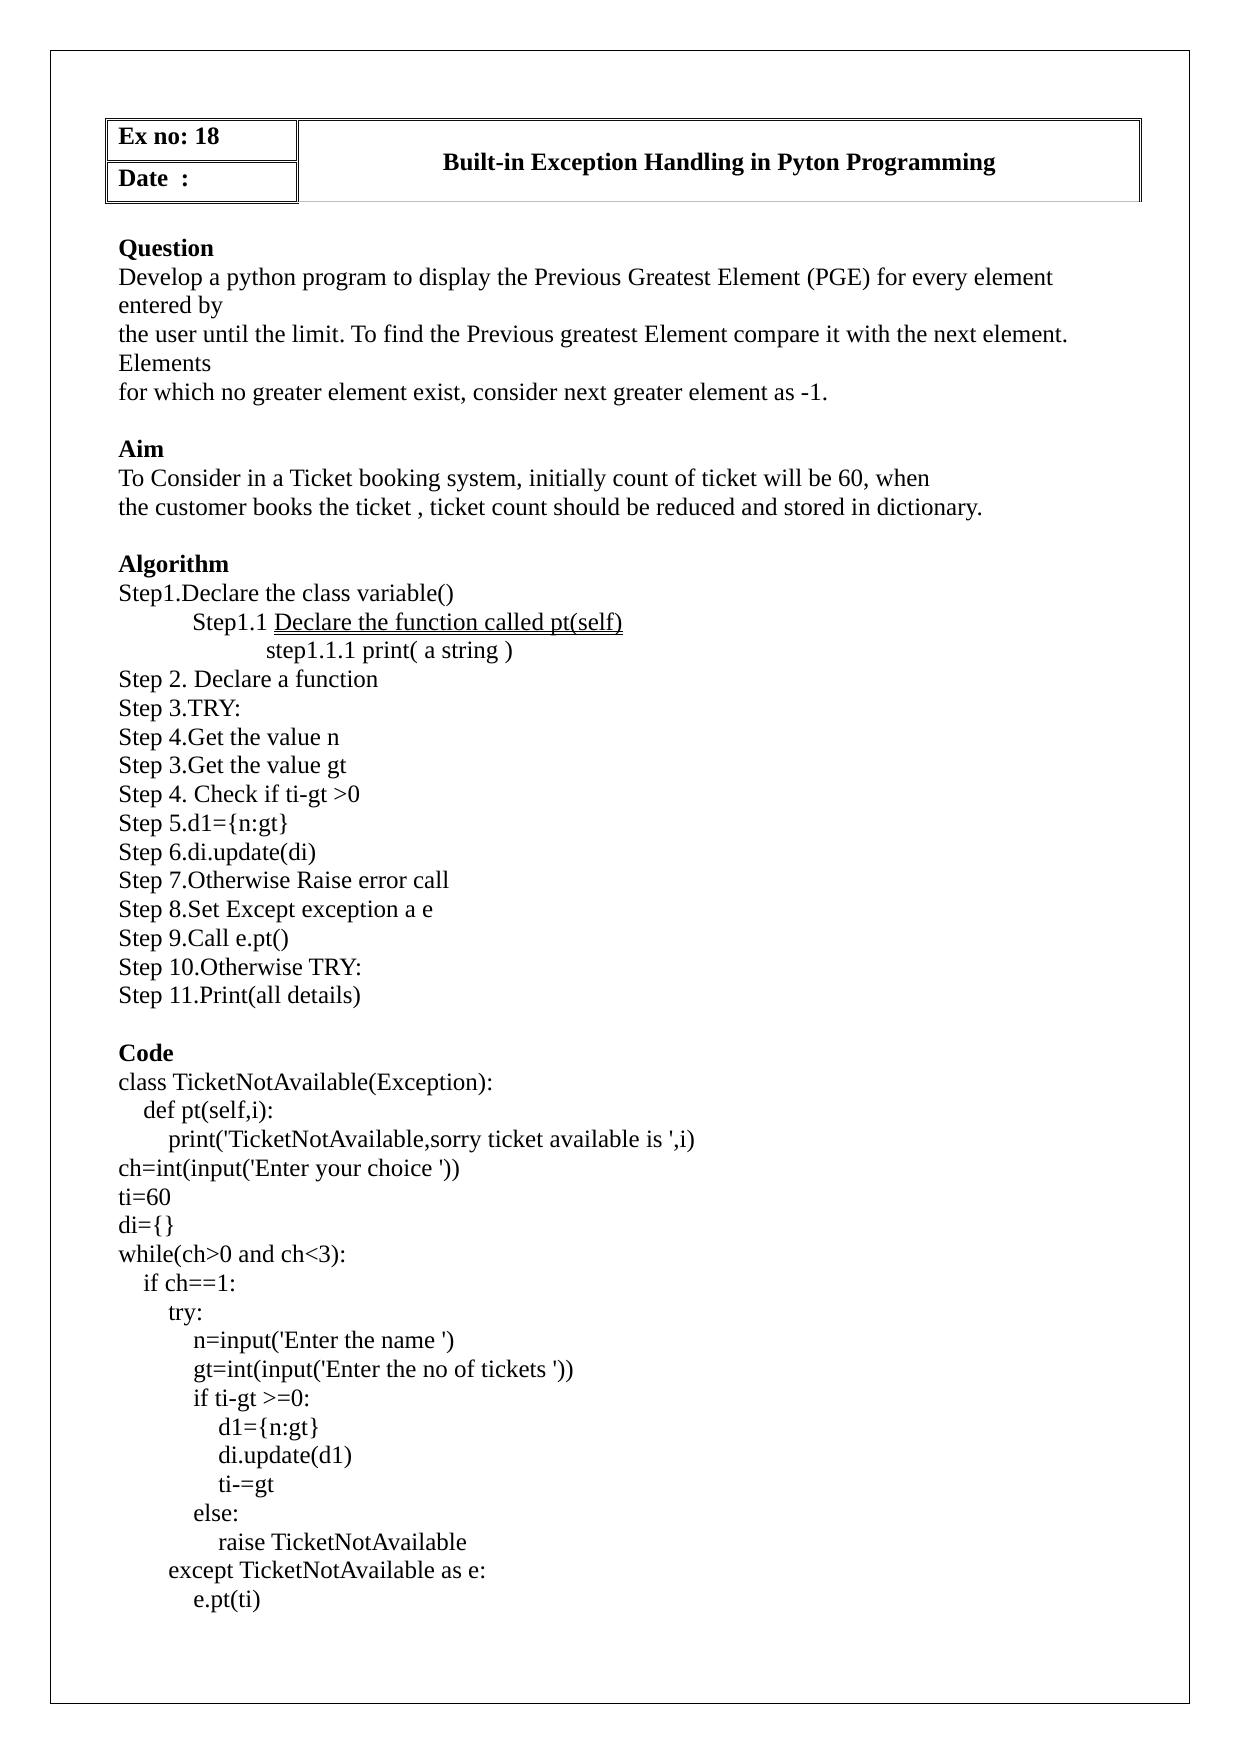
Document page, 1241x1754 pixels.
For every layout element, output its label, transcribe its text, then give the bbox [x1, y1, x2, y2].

text Step1.1 Declare the function called pt(self) [118, 607, 1122, 635]
text if ch==1: [118, 1268, 1122, 1297]
text Step1.Declare the class variable() [118, 578, 1122, 607]
text Step 10.Otherwise TRY: [118, 952, 1122, 980]
text step1.1.1 print( a string ) [118, 635, 1122, 664]
text n=input('Enter the name ') [118, 1325, 1122, 1354]
text ch=int(input('Enter your choice ')) [118, 1153, 1122, 1182]
text except TicketNotAvailable as e: [118, 1555, 1122, 1584]
text print('TicketNotAvailable,sorry ticket available is ',i) [118, 1124, 1122, 1153]
text Step 5.d1={n:gt} [118, 808, 1122, 837]
text Algorithm [118, 549, 1122, 578]
text for which no greater element exist, consider next greater element as -1. [118, 377, 1122, 405]
text d1={n:gt} [118, 1412, 1122, 1440]
table_header Ex no: 18 [108, 121, 296, 159]
text Step 3.Get the value gt [118, 750, 1122, 779]
text Step 4.Get the value n [118, 722, 1122, 750]
text the user until the limit. To find the Previous greatest Element compare it with the next element. Elements [118, 319, 1122, 377]
text Aim [118, 434, 1122, 463]
text Step 11.Print(all details) [118, 980, 1122, 1009]
text try: [118, 1297, 1122, 1325]
text raise TicketNotAvailable [118, 1527, 1122, 1555]
text ti=60 [118, 1182, 1122, 1210]
text ti-=gt [118, 1469, 1122, 1498]
text Code [118, 1038, 1122, 1067]
text class TicketNotAvailable(Exception): [118, 1067, 1122, 1095]
text Step 2. Declare a function [118, 664, 1122, 693]
text else: [118, 1498, 1122, 1527]
table_header Built-in Exception Handling in Pyton Programming [299, 121, 1139, 201]
text Question [118, 233, 1122, 262]
text To Consider in a Ticket booking system, initially count of ticket will be 60, when [118, 463, 1122, 492]
text Step 9.Call e.pt() [118, 923, 1122, 952]
text if ti-gt >=0: [118, 1383, 1122, 1412]
text e.pt(ti) [118, 1584, 1122, 1613]
text while(ch>0 and ch<3): [118, 1239, 1122, 1268]
text di.update(d1) [118, 1440, 1122, 1469]
text Step 3.TRY: [118, 693, 1122, 722]
text the customer books the ticket , ticket count should be reduced and stored in dictionary. [118, 492, 1122, 520]
text Step 6.di.update(di) [118, 837, 1122, 865]
text gt=int(input('Enter the no of tickets ')) [118, 1354, 1122, 1383]
text def pt(self,i): [118, 1095, 1122, 1124]
text Develop a python program to display the Previous Greatest Element (PGE) for every element entered by [118, 262, 1122, 319]
text di={} [118, 1210, 1122, 1239]
text Step 4. Check if ti-gt >0 [118, 779, 1122, 808]
table_cell Date : [108, 163, 296, 201]
text Step 8.Set Except exception a e [118, 894, 1122, 923]
text Step 7.Otherwise Raise error call [118, 865, 1122, 894]
